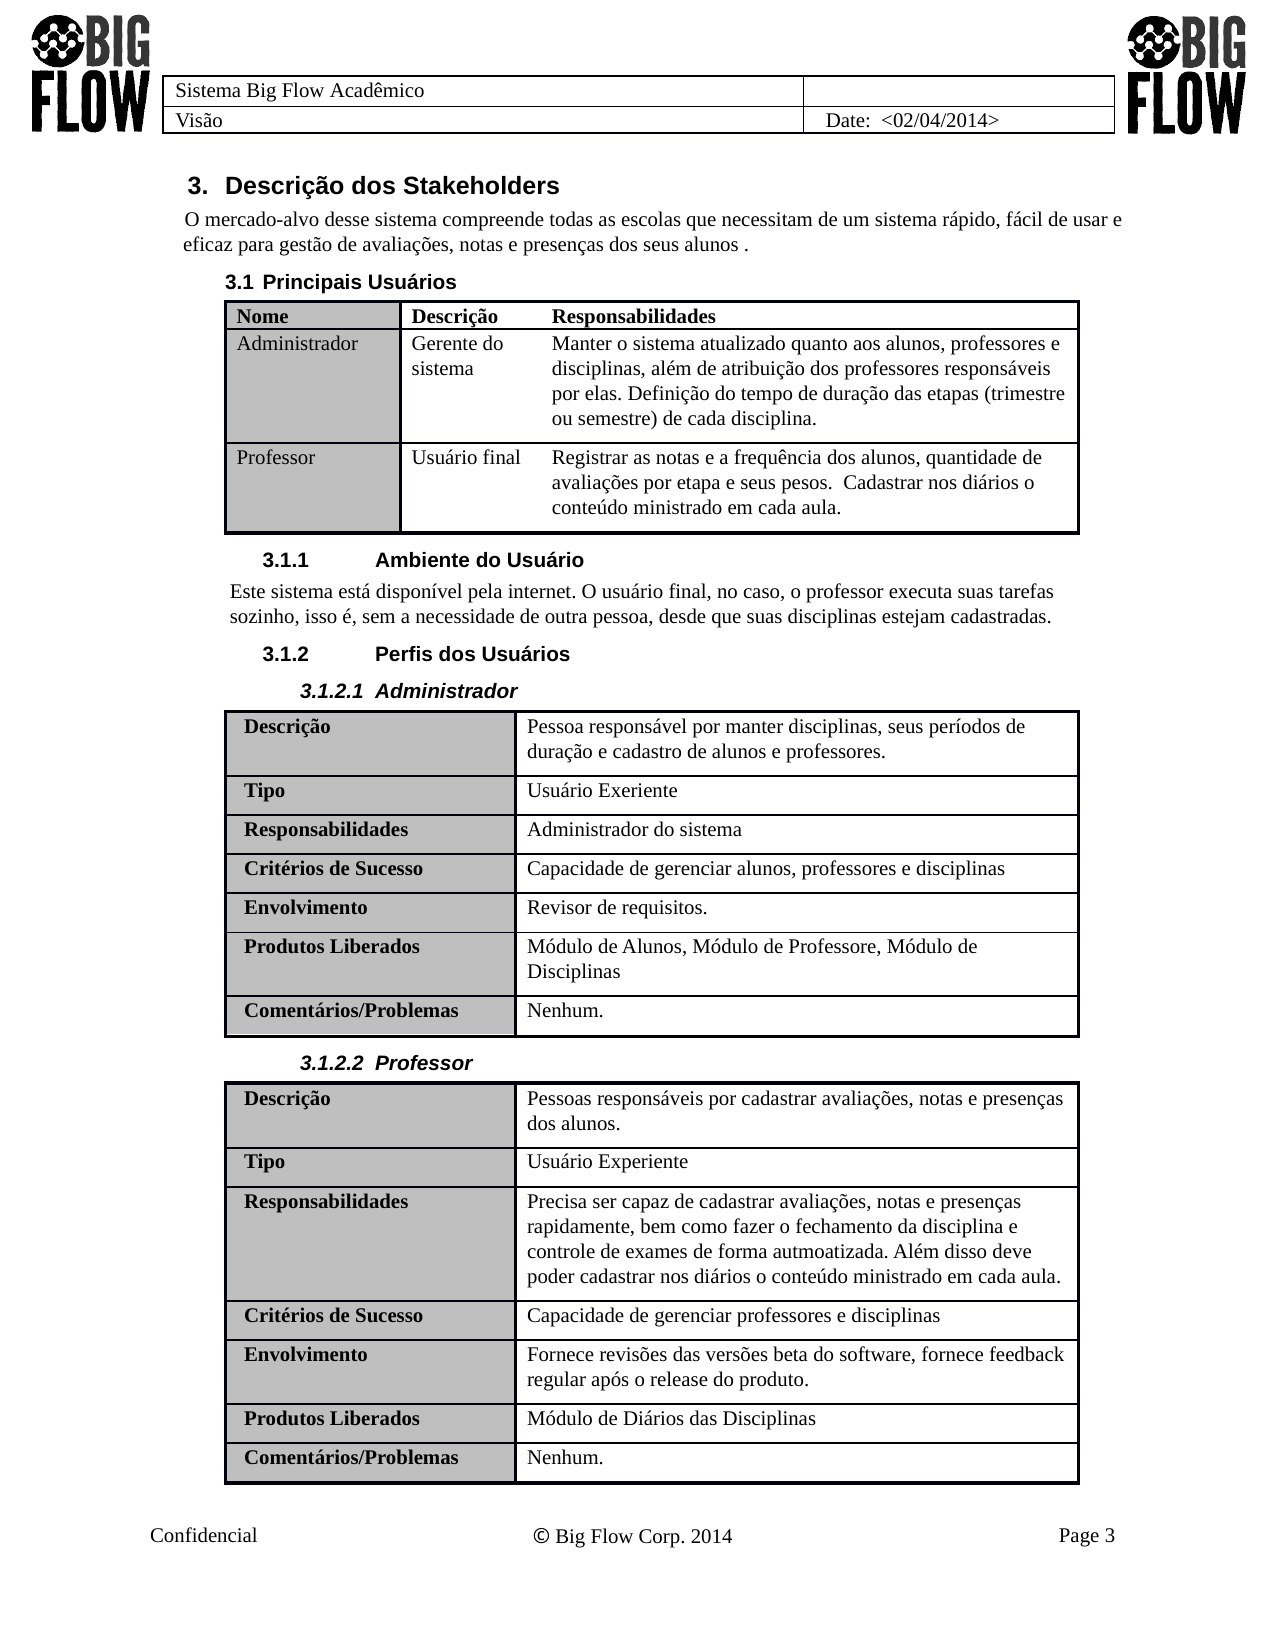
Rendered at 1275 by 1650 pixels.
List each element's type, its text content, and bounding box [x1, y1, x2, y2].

table_header Descrição [402, 303, 540, 328]
table_header Descrição [227, 1085, 514, 1147]
table_cell Tipo [227, 1149, 514, 1186]
table_cell Nenhum. [517, 997, 1077, 1034]
table_cell Critérios de Sucesso [227, 855, 514, 892]
table_cell Manter o sistema atualizado quanto aos alunos, professores e disciplinas, além de atribuição dos professores responsáveis por elas. Definição do tempo de duração das etapas (trimestre ou semestre) de cada disciplina. [540, 330, 1077, 442]
table_cell Fornece revisões das versões beta do software, fornece feedback regular após o release do produto. [517, 1341, 1077, 1403]
table_cell Precisa ser capaz de cadastrar avaliações, notas e presenças rapidamente, bem como fazer o fechamento da disciplina e controle de exames de forma autmoatizada. Além disso deve poder cadastrar nos diários o conteúdo ministrado em cada aula. [517, 1188, 1077, 1300]
table_header Descrição [227, 713, 514, 775]
table_header Nome [227, 303, 399, 328]
table_cell Professor [227, 444, 399, 531]
table_cell Responsabilidades [227, 1188, 514, 1300]
subtitle Principais Usuários [225, 269, 1125, 294]
picture [1125, 14, 1248, 136]
table_cell Capacidade de gerenciar alunos, professores e disciplinas [517, 855, 1077, 892]
table_cell Nenhum. [517, 1444, 1077, 1481]
subtitle Descrição dos Stakeholders [187, 171, 1125, 200]
table_header Responsabilidades [540, 303, 1077, 328]
table_header Pessoas responsáveis por cadastrar avaliações, notas e presenças dos alunos. [517, 1085, 1077, 1147]
table_cell Módulo de Alunos, Módulo de Professore, Módulo de Disciplinas [517, 933, 1077, 995]
subtitle Professor [300, 1050, 1125, 1075]
subtitle Perfis dos Usuários [262, 641, 1125, 666]
table_cell Módulo de Diários das Disciplinas [517, 1405, 1077, 1442]
picture [30, 13, 152, 134]
subtitle Administrador [300, 678, 1125, 703]
table_cell Envolvimento [227, 894, 514, 931]
table_cell Critérios de Sucesso [227, 1302, 514, 1339]
table_cell Administrador [227, 330, 399, 442]
table_cell Usuário final [402, 444, 540, 531]
table_cell Responsabilidades [227, 816, 514, 853]
table_header Pessoa responsável por manter disciplinas, seus períodos de duração e cadastro de alunos e professores. [517, 713, 1077, 775]
table_cell Capacidade de gerenciar professores e disciplinas [517, 1302, 1077, 1339]
table_cell Envolvimento [227, 1341, 514, 1403]
table_cell Registrar as notas e a frequência dos alunos, quantidade de avaliações por etapa e seus pesos. Cadastrar nos diários o conteúdo ministrado em cada aula. [540, 444, 1077, 531]
table_cell Produtos Liberados [227, 933, 514, 995]
text O mercado-alvo desse sistema compreende todas as escolas que necessitam de um sistema rápido, fácil de usar e eficaz para gestão de avaliações, notas e presenças dos seus alunos . [183, 206, 1125, 256]
table_cell Produtos Liberados [227, 1405, 514, 1442]
table_cell Administrador do sistema [517, 816, 1077, 853]
table_cell Usuário Experiente [517, 1149, 1077, 1186]
text Este sistema está disponível pela internet. O usuário final, no caso, o professor executa suas tarefas sozinho, isso é, sem a necessidade de outra pessoa, desde que suas disciplinas estejam cadastradas. [229, 578, 1125, 628]
table_cell Revisor de requisitos. [517, 894, 1077, 931]
table_cell Usuário Exeriente [517, 777, 1077, 814]
table_cell Tipo [227, 777, 514, 814]
subtitle Ambiente do Usuário [262, 547, 1125, 572]
table_cell Comentários/Problemas [227, 997, 514, 1034]
table_cell Gerente do sistema [402, 330, 540, 442]
table_cell Comentários/Problemas [227, 1444, 514, 1481]
